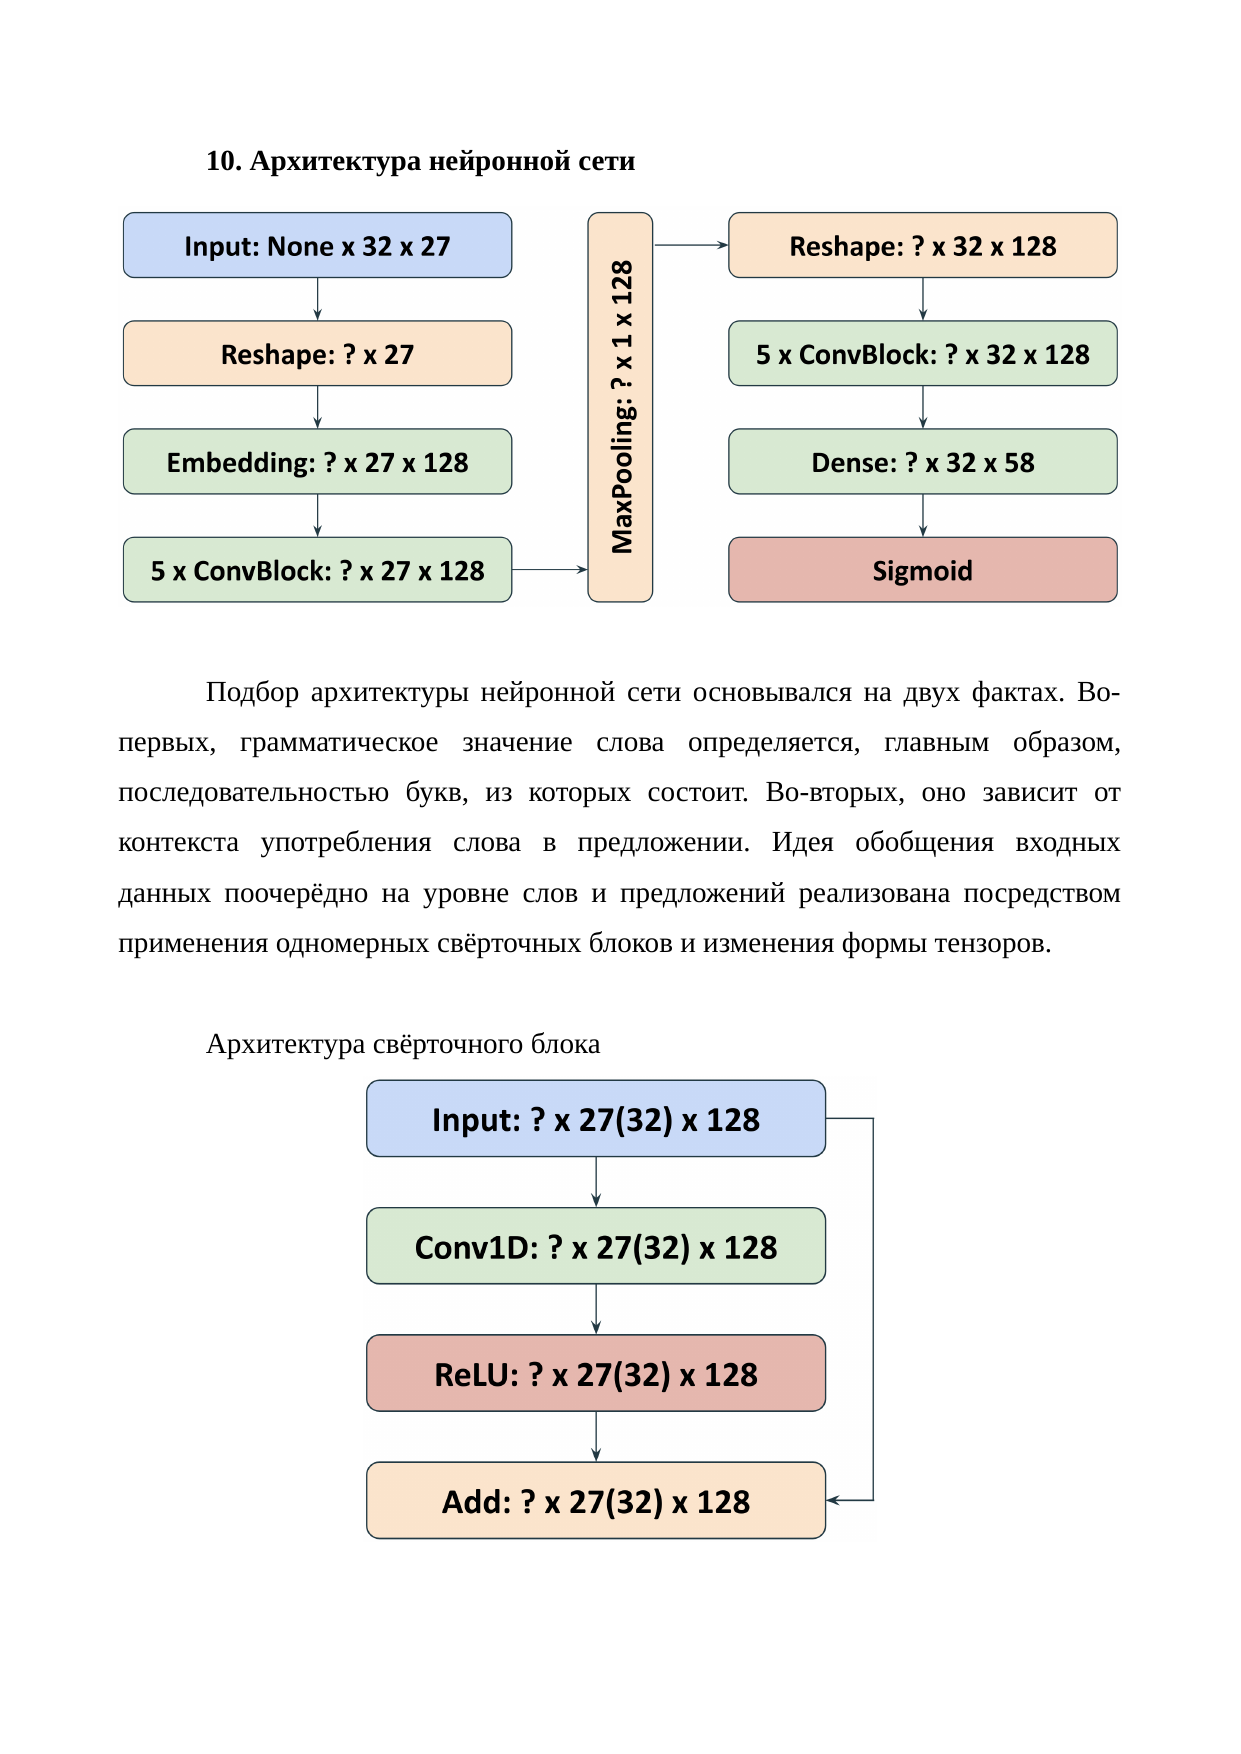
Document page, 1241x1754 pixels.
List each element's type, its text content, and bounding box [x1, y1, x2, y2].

picture [362, 1076, 878, 1542]
subtitle 10. Архитектура нейронной сети [118, 143, 1122, 177]
picture [118, 206, 1123, 607]
text Архитектура свёрточного блока [118, 1026, 1122, 1059]
text Подбор архитектуры нейронной сети основывался на двух фактах. Во-первых, грамматическое значение слова определяется, главным образом, последовательностью букв, из которых состоит. Во-вторых, оно зависит от контекста употребления слова в предложении. Идея обобщения входных данных поочерёдно на уровне слов и предложений реализована посредством применения одномерных свёрточных блоков и изменения формы тензоров. [118, 674, 1122, 959]
